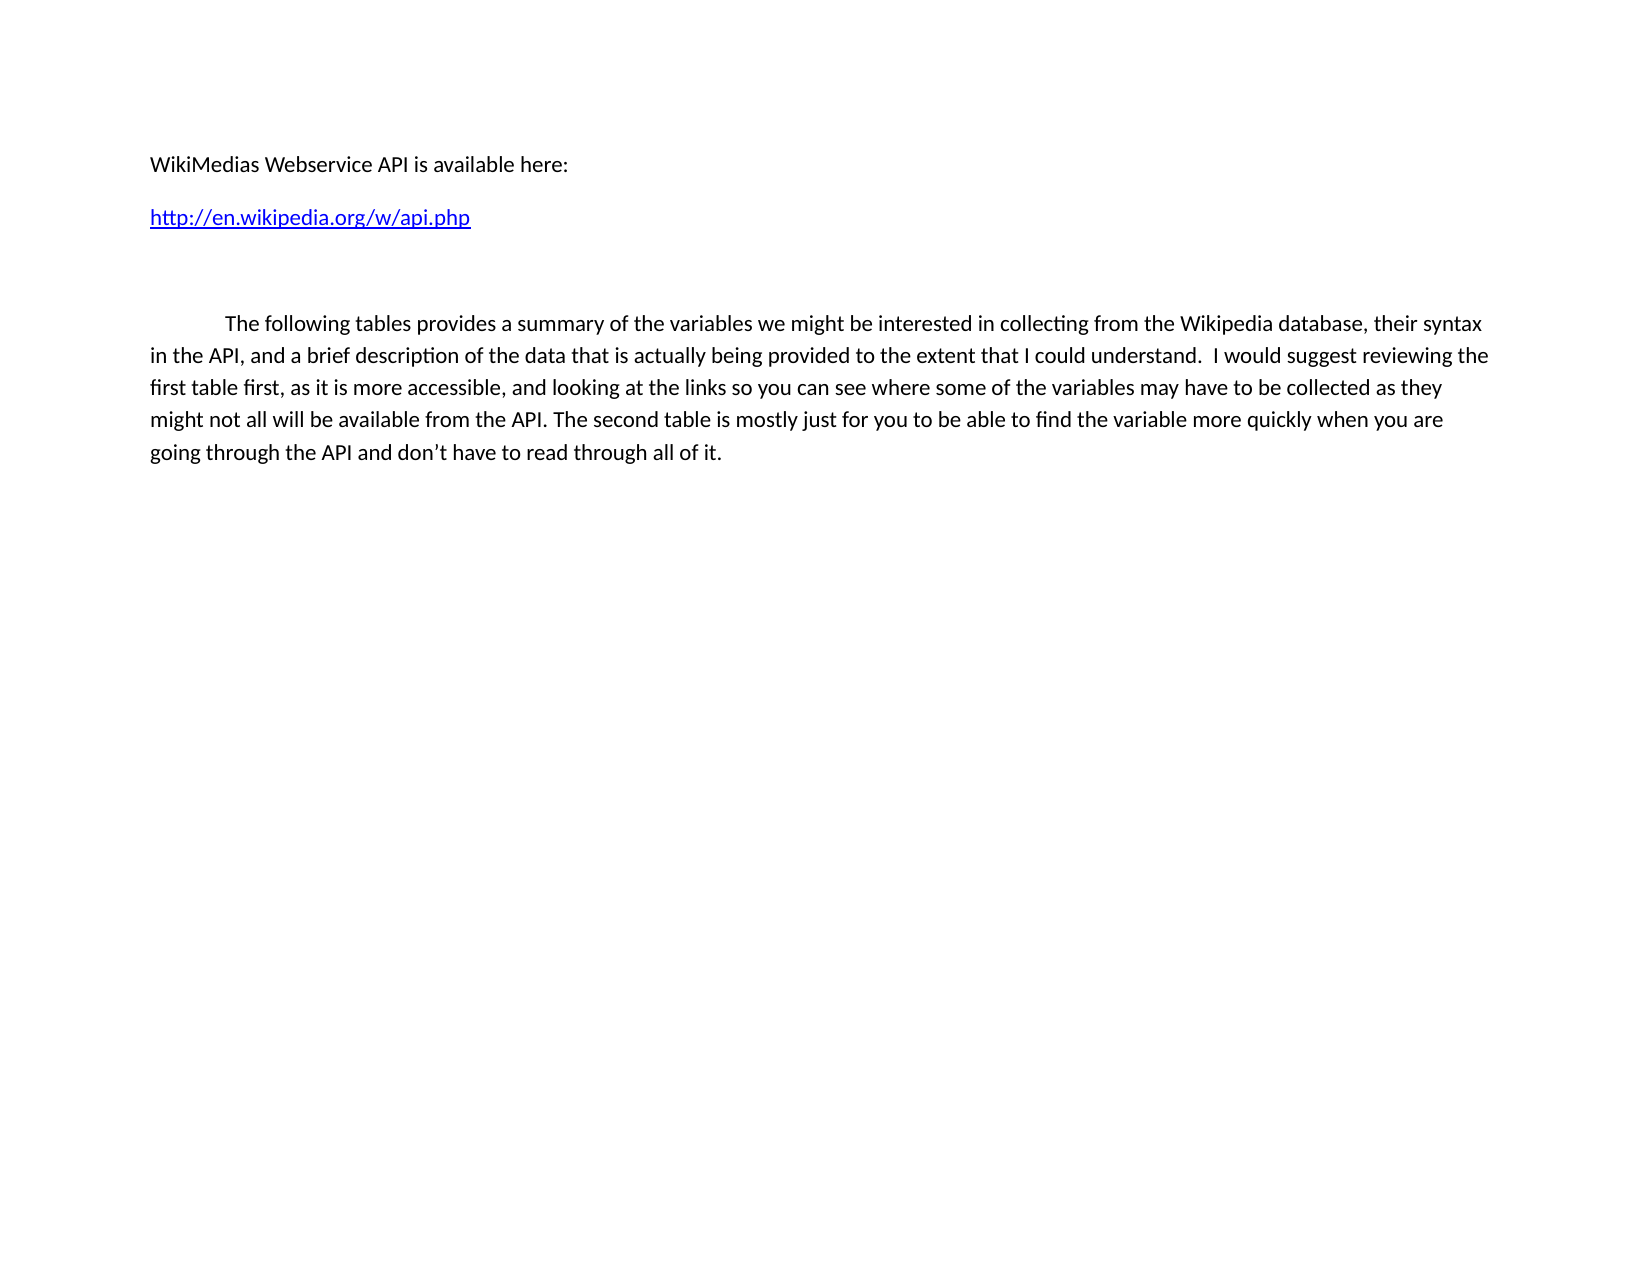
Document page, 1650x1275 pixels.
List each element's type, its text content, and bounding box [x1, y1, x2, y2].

text http://en.wikipedia.org/w/api.php [150, 203, 1500, 231]
text The following tables provides a summary of the variables we might be interested in collecting from the Wikipedia database, their syntax in the API, and a brief description of the data that is actually being provided to the extent that I could understand. I would suggest reviewing the first table first, as it is more accessible, and looking at the links so you can see where some of the variables may have to be collected as they might not all will be available from the API. The second table is mostly just for you to be able to find the variable more quickly when you are going through the API and don’t have to read through all of it. [150, 309, 1500, 466]
text WikiMedias Webservice API is available here: [150, 150, 1500, 178]
